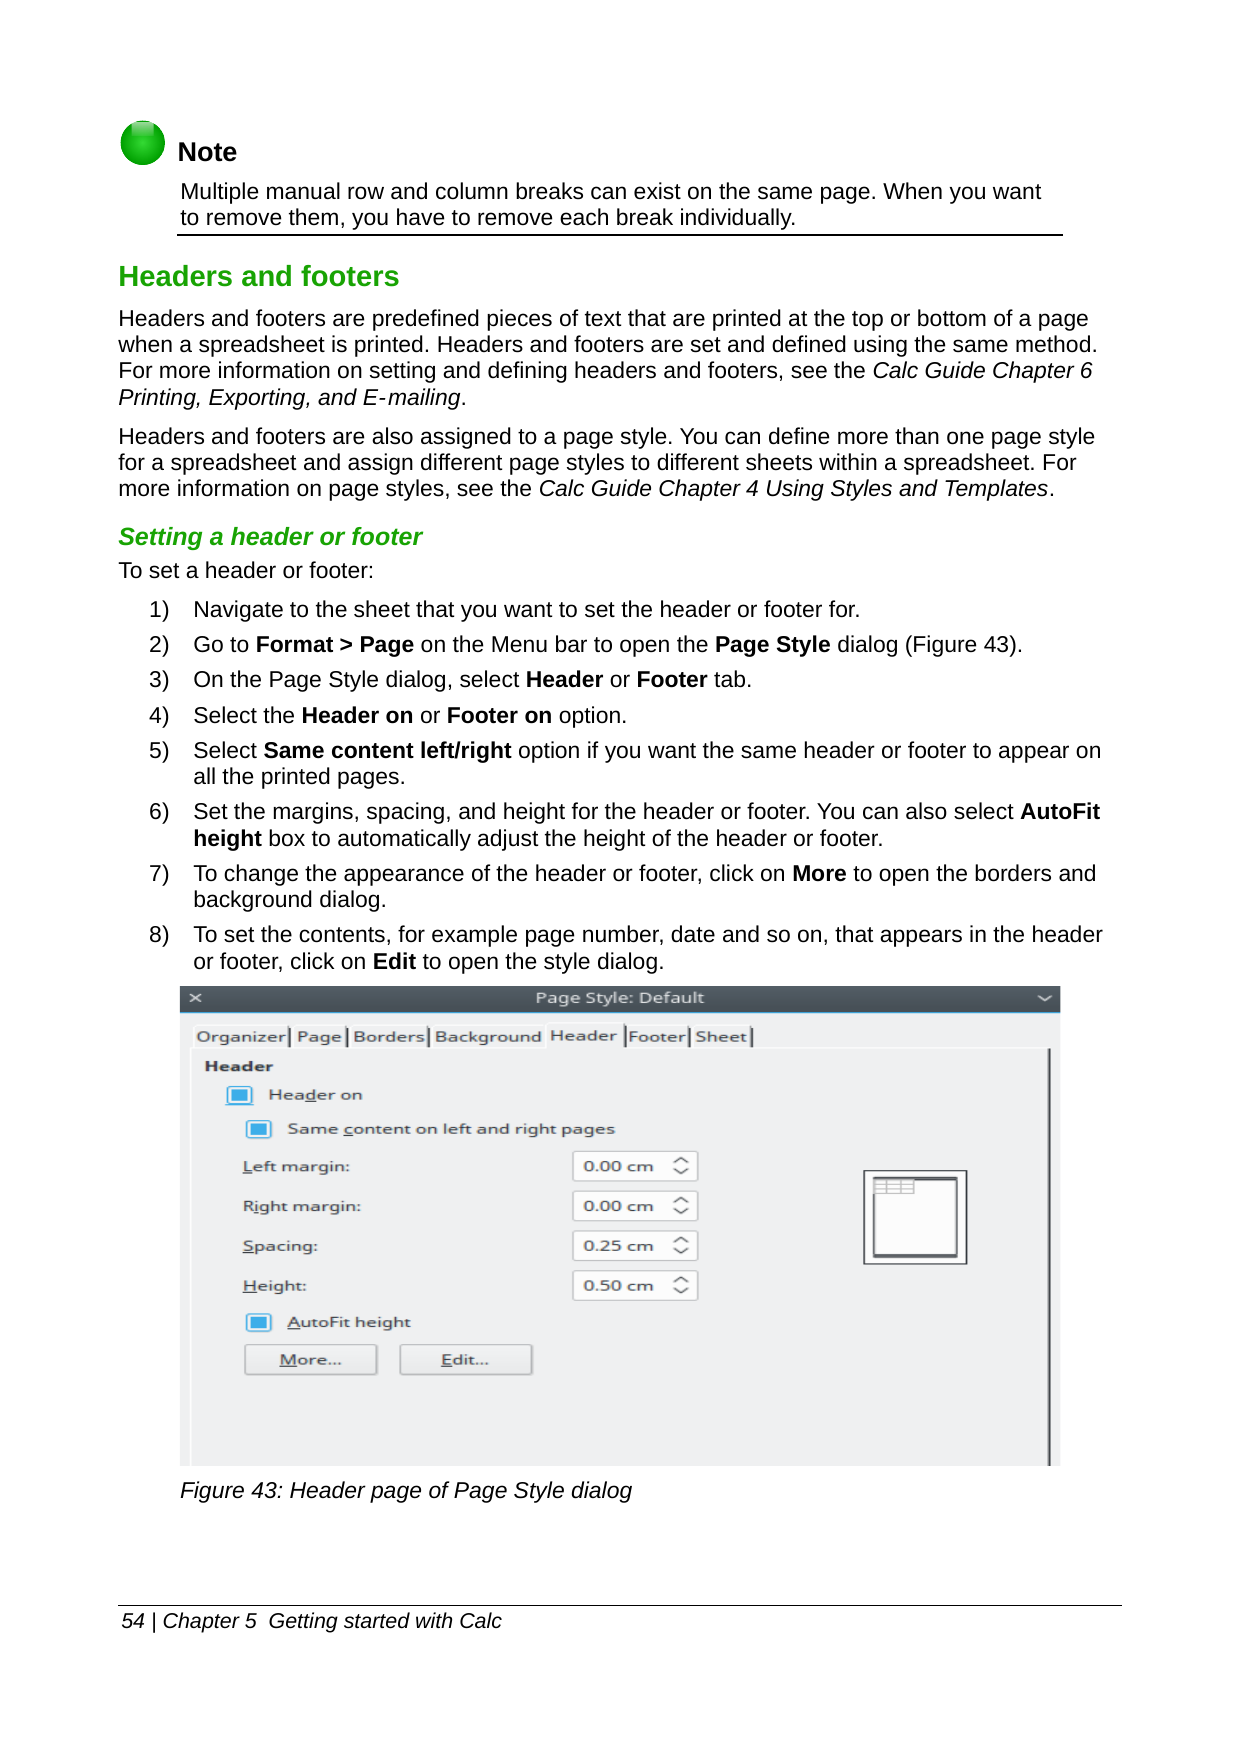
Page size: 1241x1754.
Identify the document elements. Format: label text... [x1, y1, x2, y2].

subtitle Note [118, 118, 1122, 167]
list To set a header or footer: [118, 557, 1122, 583]
list To change the appearance of the header or footer, click on More to open the borders and background dialog. [169, 860, 1122, 913]
list Set the margins, spacing, and height for the header or footer. You can also select AutoFit height box to automatically adjust the height of the header or footer. [169, 798, 1122, 851]
list Select Same content left/right option if you want the same header or footer to appear on all the printed pages. [169, 737, 1122, 789]
list Select the Header on or Footer on option. [169, 702, 1122, 728]
text Multiple manual row and column breaks can exist on the same page. When you want to remove them, you have to remove each break individually. [177, 175, 1063, 234]
list Navigate to the sheet that you want to set the header or footer for. [169, 596, 1122, 622]
text Headers and footers are predefined pieces of text that are printed at the top or bottom of a page when a spreadsheet is printed. Headers and footers are set and defined using the same method. For more information on setting and defining headers and footers, see the Calc Guide Chapter 6 Printing, Exporting, and E‑mailing. [118, 305, 1122, 410]
list On the Page Style dialog, select Header or Footer tab. [169, 666, 1122, 693]
text Headers and footers are also assigned to a page style. You can define more than one page style for a spreadsheet and assign different page styles to different sheets within a spreadsheet. For more information on page styles, see the Calc Guide Chapter 4 Using Styles and Templates. [118, 423, 1122, 502]
subtitle Headers and footers [118, 259, 1122, 293]
list Go to Format > Page on the Menu bar to open the Page Style dialog (Figure 43). [169, 631, 1122, 657]
text Figure 43: Header page of Page Style dialog [180, 1477, 1061, 1504]
picture [179, 986, 1061, 1466]
list To set the contents, for example page number, date and so on, that appears in the header or footer, click on Edit to open the style dialog. [169, 921, 1122, 974]
subtitle Setting a header or footer [118, 522, 1122, 551]
